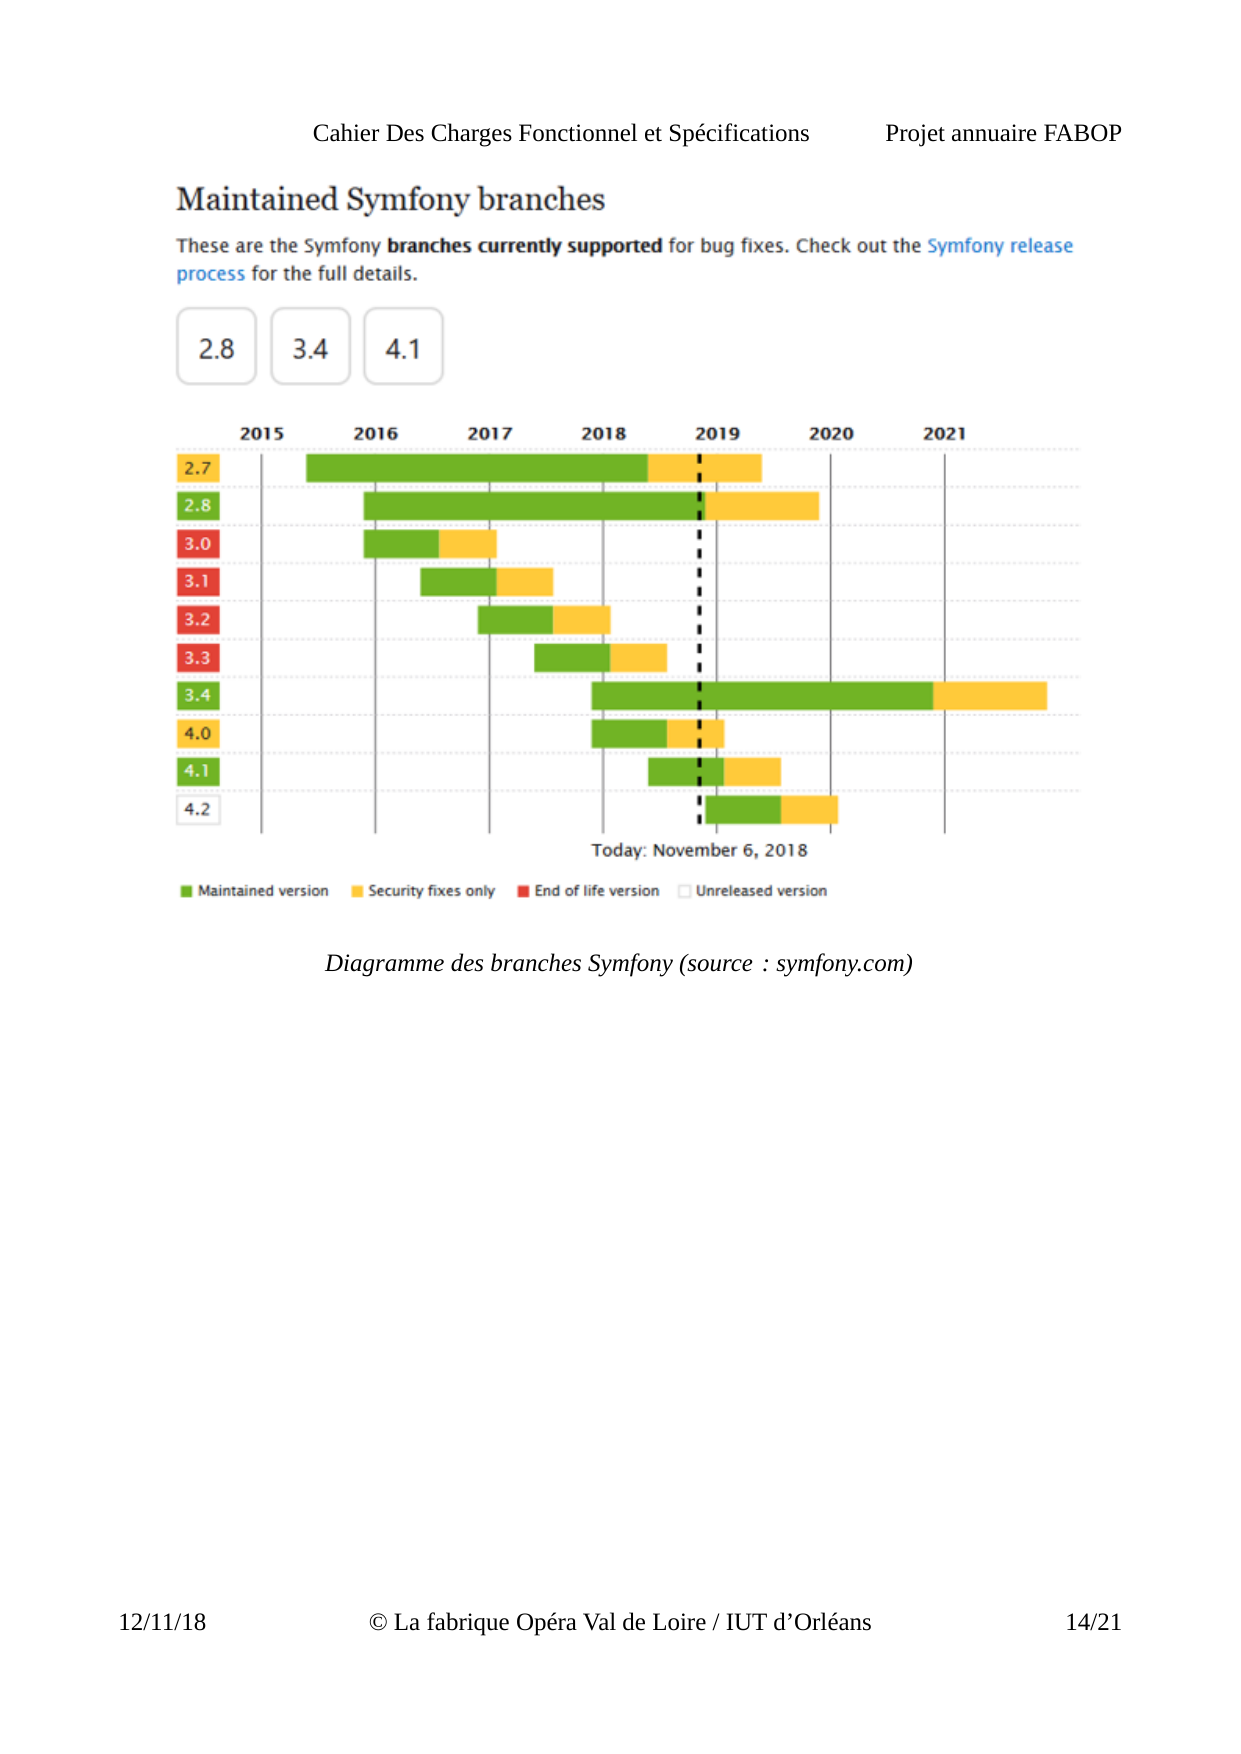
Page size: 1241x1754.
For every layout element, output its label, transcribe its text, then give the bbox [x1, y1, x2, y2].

picture [159, 176, 1082, 907]
text Diagramme des branches Symfony (source : symfony.com) [118, 948, 1122, 976]
